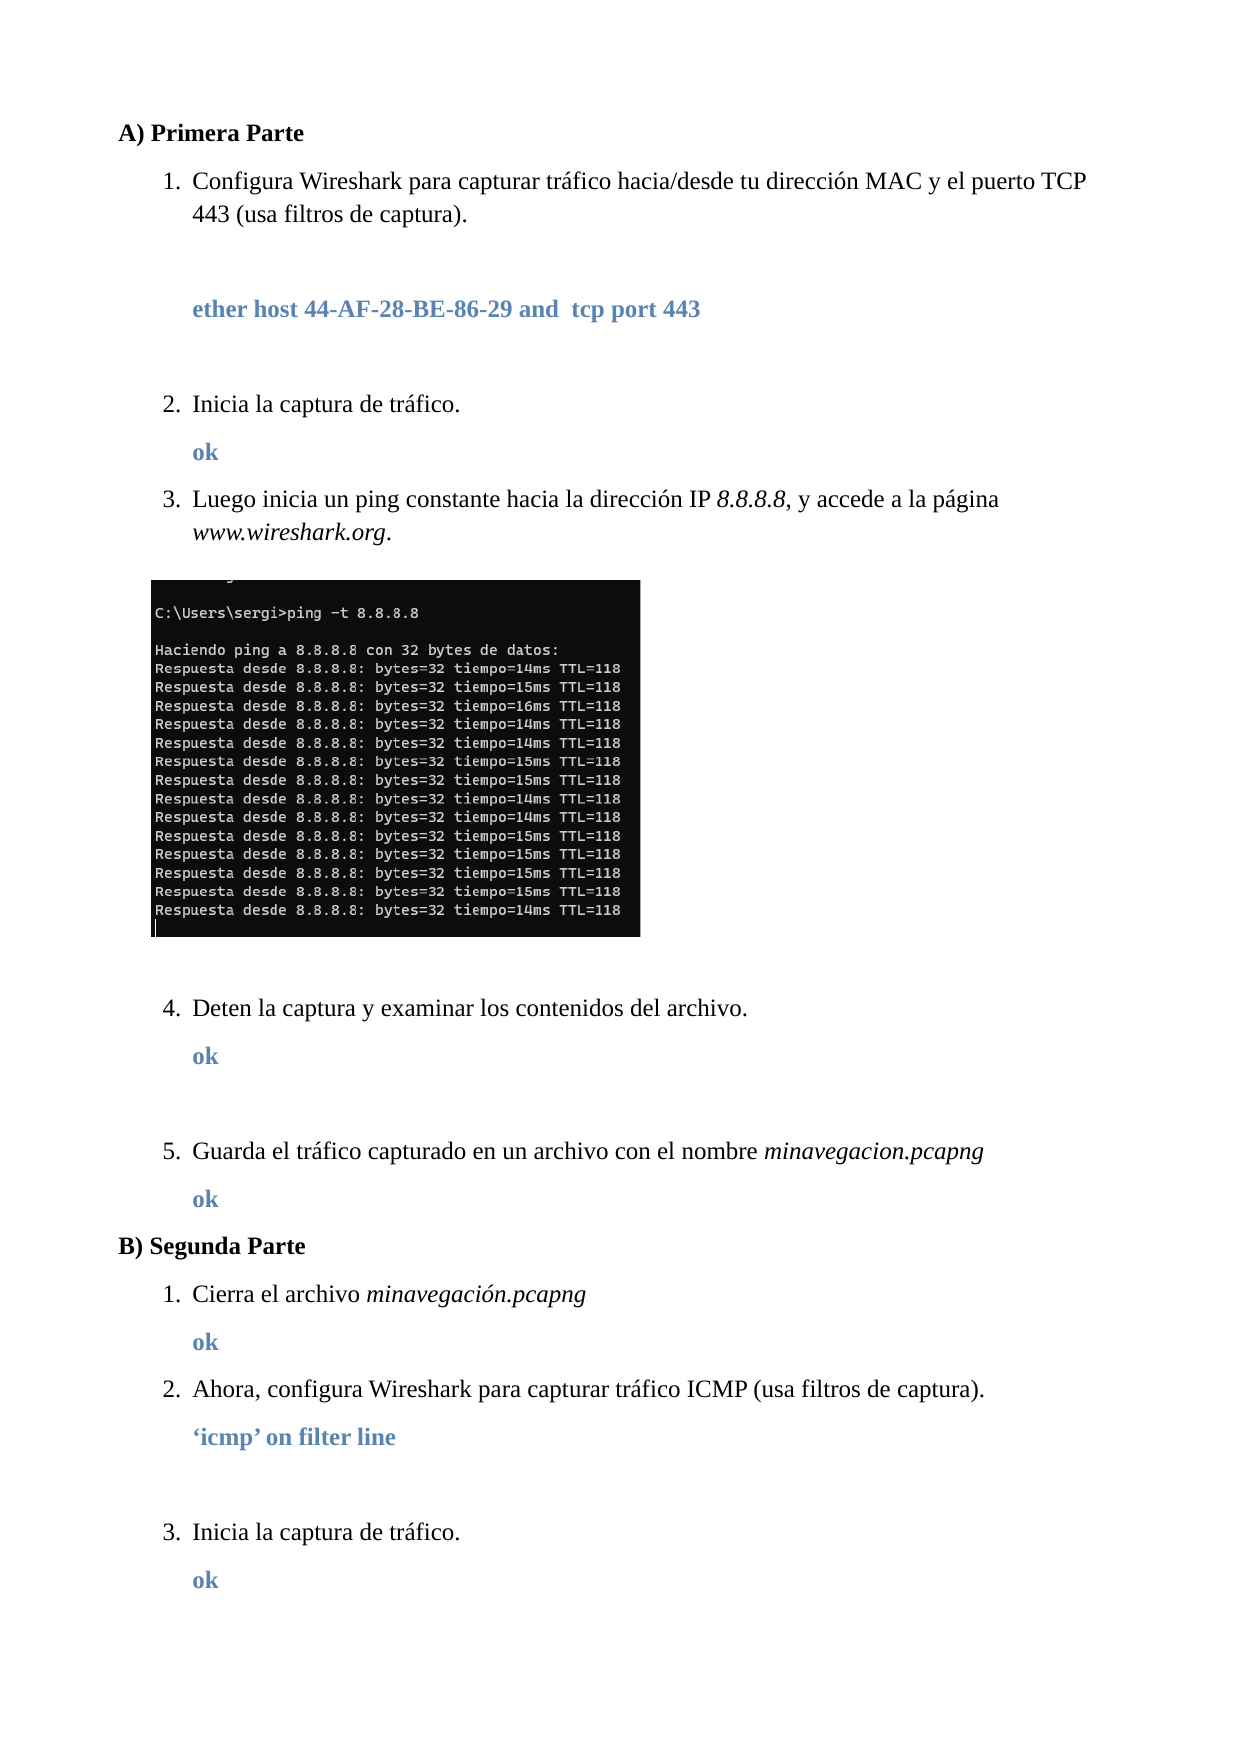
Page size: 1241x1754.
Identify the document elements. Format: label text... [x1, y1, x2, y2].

list Ahora, configura Wireshark para capturar tráfico ICMP (usa filtros de captura). [162, 1374, 1122, 1403]
list ok [162, 1184, 1122, 1213]
text ok [118, 437, 1122, 466]
text A) Primera Parte [118, 118, 1122, 147]
list ‘icmp’ on filter line [162, 1422, 1122, 1451]
text B) Segunda Parte [118, 1231, 1122, 1260]
list Configura Wireshark para capturar tráfico hacia/desde tu dirección MAC y el puerto TCP 443 (usa filtros de captura). [162, 166, 1122, 227]
list Inicia la captura de tráfico. [162, 1517, 1122, 1546]
list Deten la captura y examinar los contenidos del archivo. [162, 993, 1122, 1022]
picture [151, 580, 641, 937]
list Luego inicia un ping constante hacia la dirección IP 8.8.8.8, y accede a la página www.wireshark.org. [162, 484, 1122, 546]
text ok [118, 1041, 1122, 1070]
list Cierra el archivo minavegación.pcapng [162, 1279, 1122, 1308]
list Guarda el tráfico capturado en un archivo con el nombre minavegacion.pcapng [162, 1136, 1122, 1165]
list ok [162, 1565, 1122, 1593]
list Inicia la captura de tráfico. [162, 389, 1122, 418]
list ether host 44-AF-28-BE-86-29 and tcp port 443 [162, 294, 1122, 323]
list ok [162, 1327, 1122, 1355]
